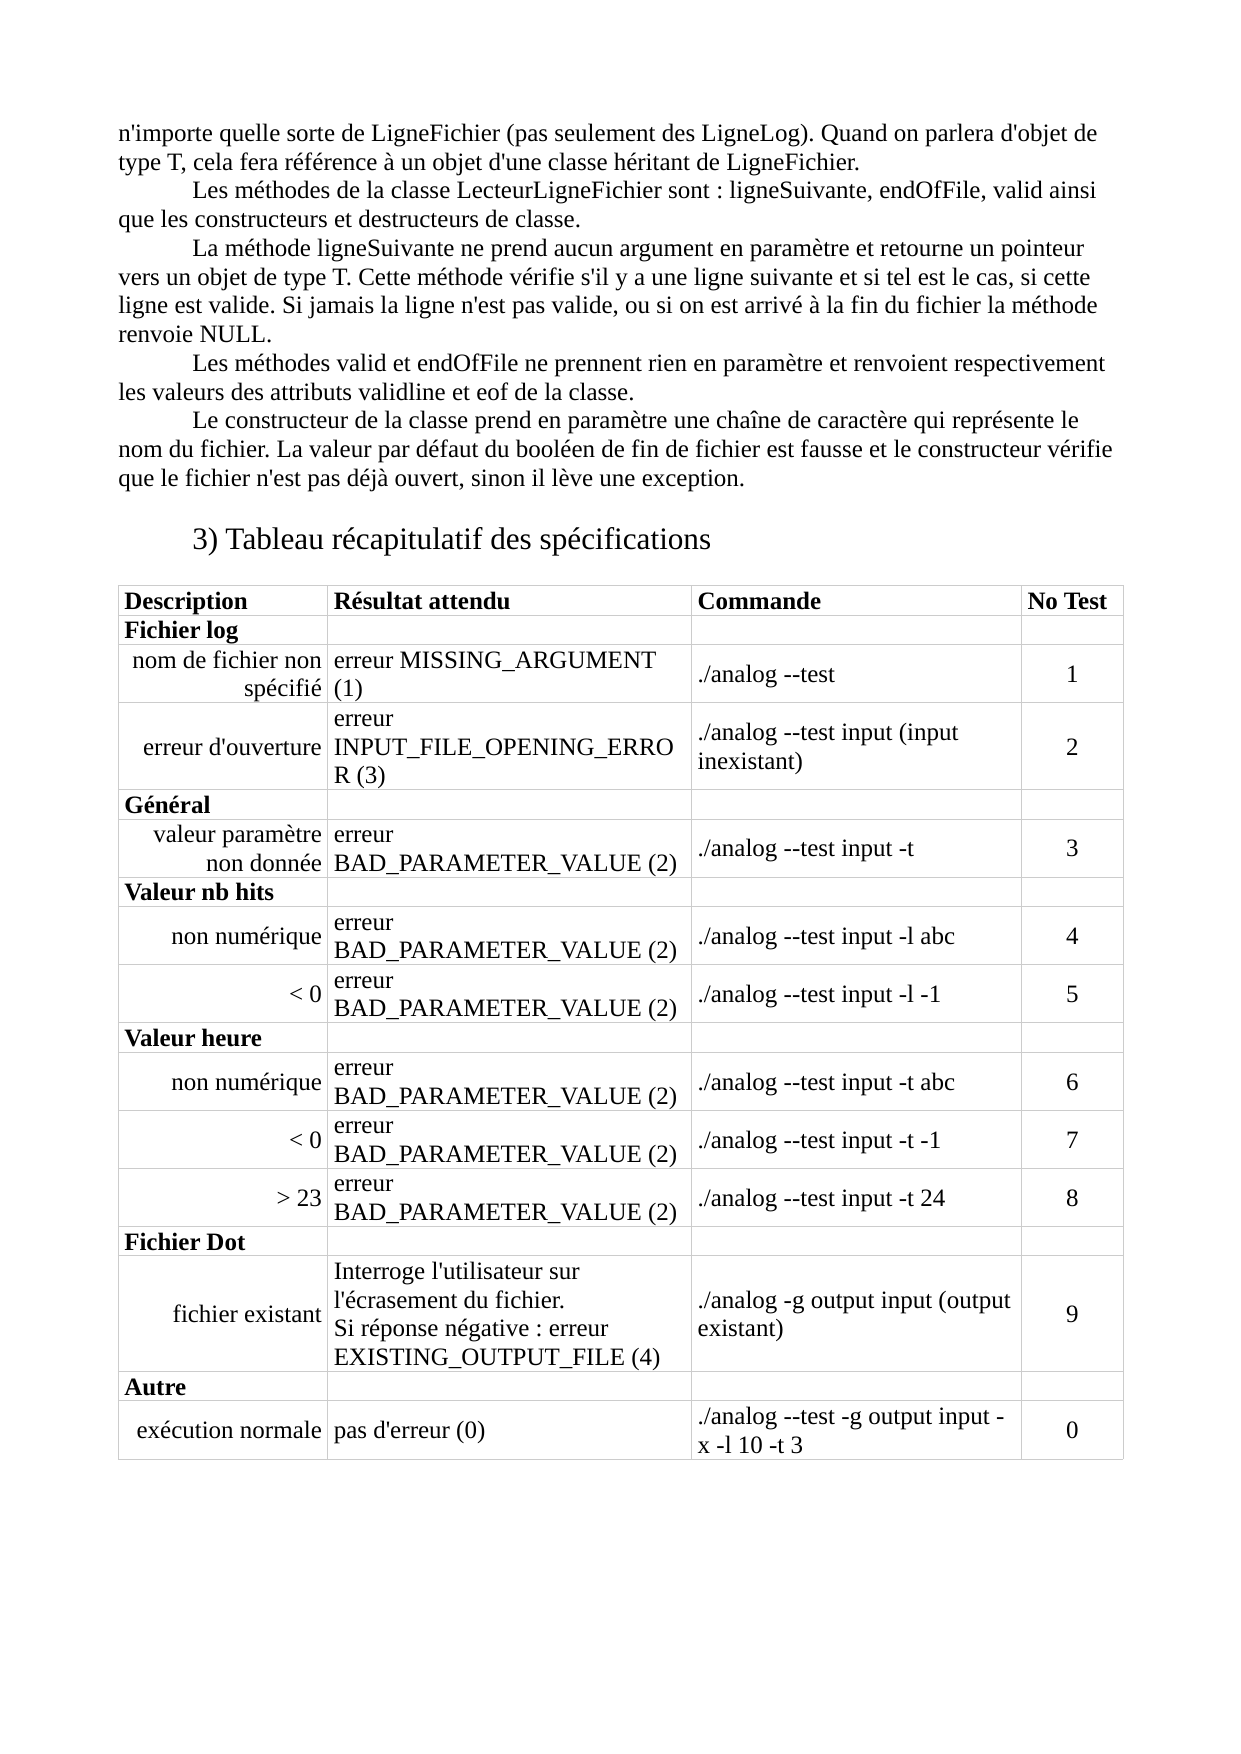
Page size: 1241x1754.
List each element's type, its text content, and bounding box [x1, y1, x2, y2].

table_cell Fichier Dot [119, 1227, 327, 1255]
table_cell < 0 [119, 1111, 327, 1168]
table_cell ./analog --test [692, 645, 1021, 702]
table_cell ./analog --test input -t -1 [692, 1111, 1021, 1168]
text Le constructeur de la classe prend en paramètre une chaîne de caractère qui représente le nom du fichier. La valeur par défaut du booléen de fin de fichier est fausse et le constructeur vérifie que le fichier n'est pas déjà ouvert, sinon il lève une exception. [118, 406, 1122, 492]
table_cell ./analog --test -g output input -x -l 10 -t 3 [692, 1401, 1021, 1458]
table_cell < 0 [119, 965, 327, 1022]
table_cell ./analog --test input -l abc [692, 907, 1021, 964]
table_cell [1022, 616, 1123, 644]
table_cell fichier existant [119, 1256, 327, 1371]
text n'importe quelle sorte de LigneFichier (pas seulement des LigneLog). Quand on parlera d'objet de type T, cela fera référence à un objet d'une classe héritant de LigneFichier. [118, 118, 1122, 176]
table_cell pas d'erreur (0) [328, 1401, 691, 1458]
table_cell 7 [1022, 1111, 1123, 1168]
table_cell 6 [1022, 1053, 1123, 1110]
table_cell exécution normale [119, 1401, 327, 1458]
table_cell [1022, 1372, 1123, 1400]
text La méthode ligneSuivante ne prend aucun argument en paramètre et retourne un pointeur vers un objet de type T. Cette méthode vérifie s'il y a une ligne suivante et si tel est le cas, si cette ligne est valide. Si jamais la ligne n'est pas valide, ou si on est arrivé à la fin du fichier la méthode renvoie NULL. [118, 233, 1122, 348]
table_cell 8 [1022, 1169, 1123, 1226]
table_cell ./analog --test input -t abc [692, 1053, 1021, 1110]
table_cell Interroge l'utilisateur sur l'écrasement du fichier. Si réponse négative : erreur EXISTING_OUTPUT_FILE (4) [328, 1256, 691, 1371]
table_cell erreur BAD_PARAMETER_VALUE (2) [328, 965, 691, 1022]
table_cell ./analog --test input -t [692, 820, 1021, 877]
table_cell [692, 1227, 1021, 1255]
table_cell [328, 1023, 691, 1052]
table_cell [1022, 1023, 1123, 1052]
table_cell [328, 790, 691, 818]
table_cell > 23 [119, 1169, 327, 1226]
table_cell 0 [1022, 1401, 1123, 1458]
table_cell ./analog --test input -t 24 [692, 1169, 1021, 1226]
table_cell valeur paramètre non donnée [119, 820, 327, 877]
text Les méthodes valid et endOfFile ne prennent rien en paramètre et renvoient respectivement les valeurs des attributs validline et eof de la classe. [118, 348, 1122, 406]
table_cell ./analog -g output input (output existant) [692, 1256, 1021, 1371]
table_cell [692, 790, 1021, 818]
table_cell Valeur heure [119, 1023, 327, 1052]
table_cell non numérique [119, 1053, 327, 1110]
table_cell 4 [1022, 907, 1123, 964]
table_cell erreur BAD_PARAMETER_VALUE (2) [328, 1111, 691, 1168]
table_cell erreur BAD_PARAMETER_VALUE (2) [328, 907, 691, 964]
table_cell [1022, 1227, 1123, 1255]
table_header Commande [692, 586, 1021, 615]
table_cell ./analog --test input -l -1 [692, 965, 1021, 1022]
table_cell nom de fichier non spécifié [119, 645, 327, 702]
table_cell Général [119, 790, 327, 818]
text Les méthodes de la classe LecteurLigneFichier sont : ligneSuivante, endOfFile, valid ainsi que les constructeurs et destructeurs de classe. [118, 176, 1122, 233]
table_cell erreur MISSING_ARGUMENT (1) [328, 645, 691, 702]
table_cell 3 [1022, 820, 1123, 877]
table_cell [328, 878, 691, 906]
table_cell erreur d'ouverture [119, 703, 327, 789]
table_cell [692, 878, 1021, 906]
table_cell non numérique [119, 907, 327, 964]
table_cell ./analog --test input (input inexistant) [692, 703, 1021, 789]
text 3) Tableau récapitulatif des spécifications [118, 521, 1122, 557]
table_cell 5 [1022, 965, 1123, 1022]
table_cell Valeur nb hits [119, 878, 327, 906]
table_cell erreur BAD_PARAMETER_VALUE (2) [328, 1169, 691, 1226]
table_cell [692, 1023, 1021, 1052]
table_cell [328, 616, 691, 644]
table_cell [692, 1372, 1021, 1400]
table_cell erreur INPUT_FILE_OPENING_ERROR (3) [328, 703, 691, 789]
table_cell [692, 616, 1021, 644]
table_cell Autre [119, 1372, 327, 1400]
table_cell 9 [1022, 1256, 1123, 1371]
table_cell 2 [1022, 703, 1123, 789]
table_header Description [119, 586, 327, 615]
table_cell Fichier log [119, 616, 327, 644]
table_cell [328, 1227, 691, 1255]
table_cell erreur BAD_PARAMETER_VALUE (2) [328, 820, 691, 877]
table_cell erreur BAD_PARAMETER_VALUE (2) [328, 1053, 691, 1110]
table_cell [1022, 790, 1123, 818]
table_cell [1022, 878, 1123, 906]
table_cell 1 [1022, 645, 1123, 702]
table_cell [328, 1372, 691, 1400]
table_header Résultat attendu [328, 586, 691, 615]
table_header No Test [1022, 586, 1123, 615]
